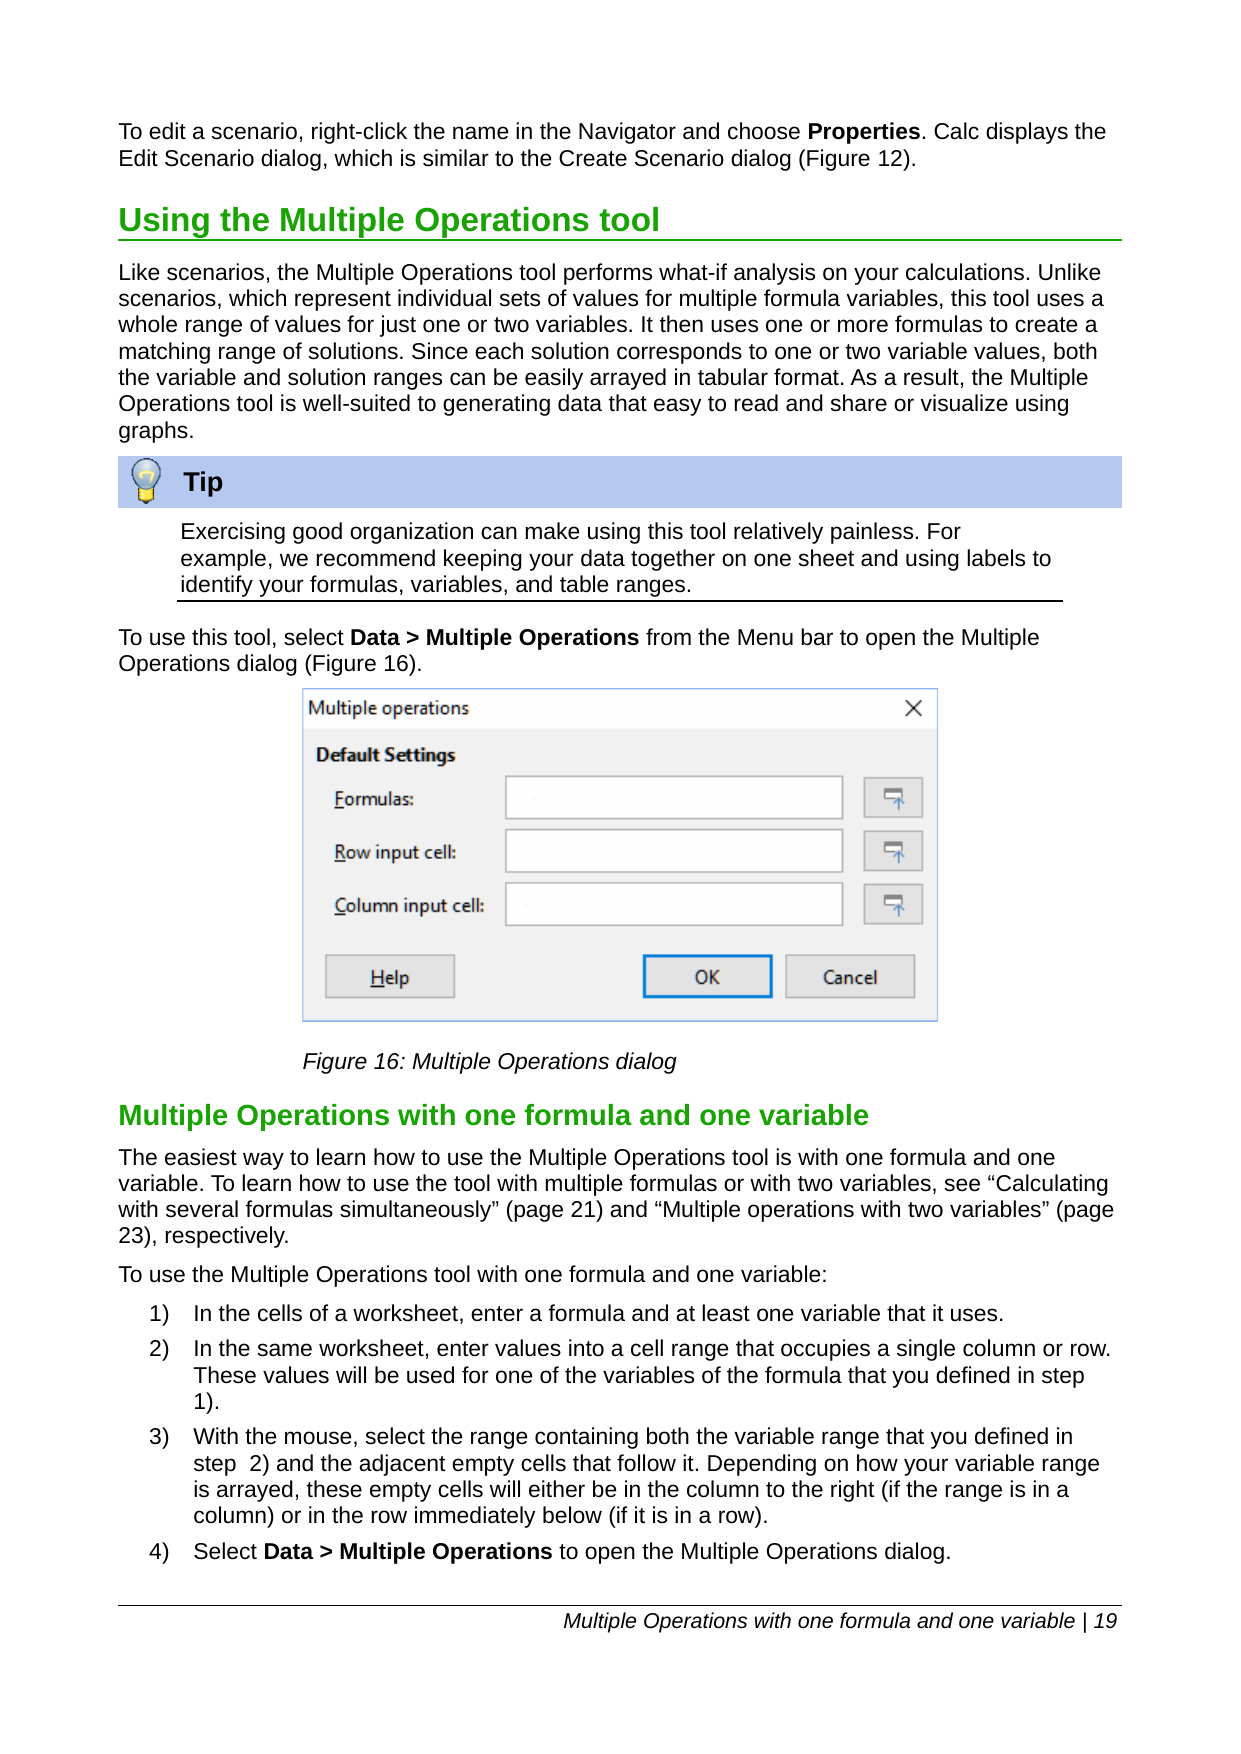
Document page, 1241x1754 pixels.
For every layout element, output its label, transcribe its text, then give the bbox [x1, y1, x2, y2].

text Figure 16: Multiple Operations dialog [302, 1022, 938, 1074]
picture [302, 688, 939, 1022]
list In the same worksheet, enter values into a cell range that occupies a single column or row. These values will be used for one of the variables of the formula that you defined in step 1. [169, 1335, 1122, 1414]
text To use the Multiple Operations tool with one formula and one variable: [118, 1261, 1122, 1288]
list In the cells of a worksheet, enter a formula and at least one variable that it uses. [169, 1300, 1122, 1327]
text Exercising good organization can make using this tool relatively painless. For example, we recommend keeping your data together on one sheet and using labels to identify your formulas, variables, and table ranges. [177, 515, 1063, 600]
subtitle Using the Multiple Operations tool [118, 200, 1122, 239]
text To use this tool, select Data > Multiple Operations from the Menu bar to open the Multiple Operations dialog (Figure 16). [118, 623, 1122, 676]
list With the mouse, select the range containing both the variable range that you defined in step 2 and the adjacent empty cells that follow it. Depending on how your variable range is arrayed, these empty cells will either be in the column to the right (if the range is in a column) or in the row immediately below (if it is in a row). [169, 1423, 1122, 1529]
subtitle Multiple Operations with one formula and one variable [118, 1098, 1122, 1132]
text The easiest way to learn how to use the Multiple Operations tool is with one formula and one variable. To learn how to use the tool with multiple formulas or with two variables, see “Calculating with several formulas simultaneously” (page 20) and “Multiple operations with two variables” (page 22), respectively. [118, 1143, 1122, 1249]
list Select Data > Multiple Operations to open the Multiple Operations dialog. [169, 1538, 1122, 1564]
picture [119, 456, 170, 507]
text To edit a scenario, right-click the name in the Navigator and choose Properties. Calc displays the Edit Scenario dialog, which is similar to the Create Scenario dialog (Figure 12). [118, 118, 1122, 171]
text Like scenarios, the Multiple Operations tool performs what-if analysis on your calculations. Unlike scenarios, which represent individual sets of values for multiple formula variables, this tool uses a whole range of values for just one or two variables. It then uses one or more formulas to create a matching range of solutions. Since each solution corresponds to one or two variable values, both the variable and solution ranges can be easily arrayed in tabular format. As a result, the Multiple Operations tool is well-suited to generating data that easy to read and share or visualize using graphs. [118, 258, 1122, 443]
subtitle Tip [118, 456, 1122, 508]
